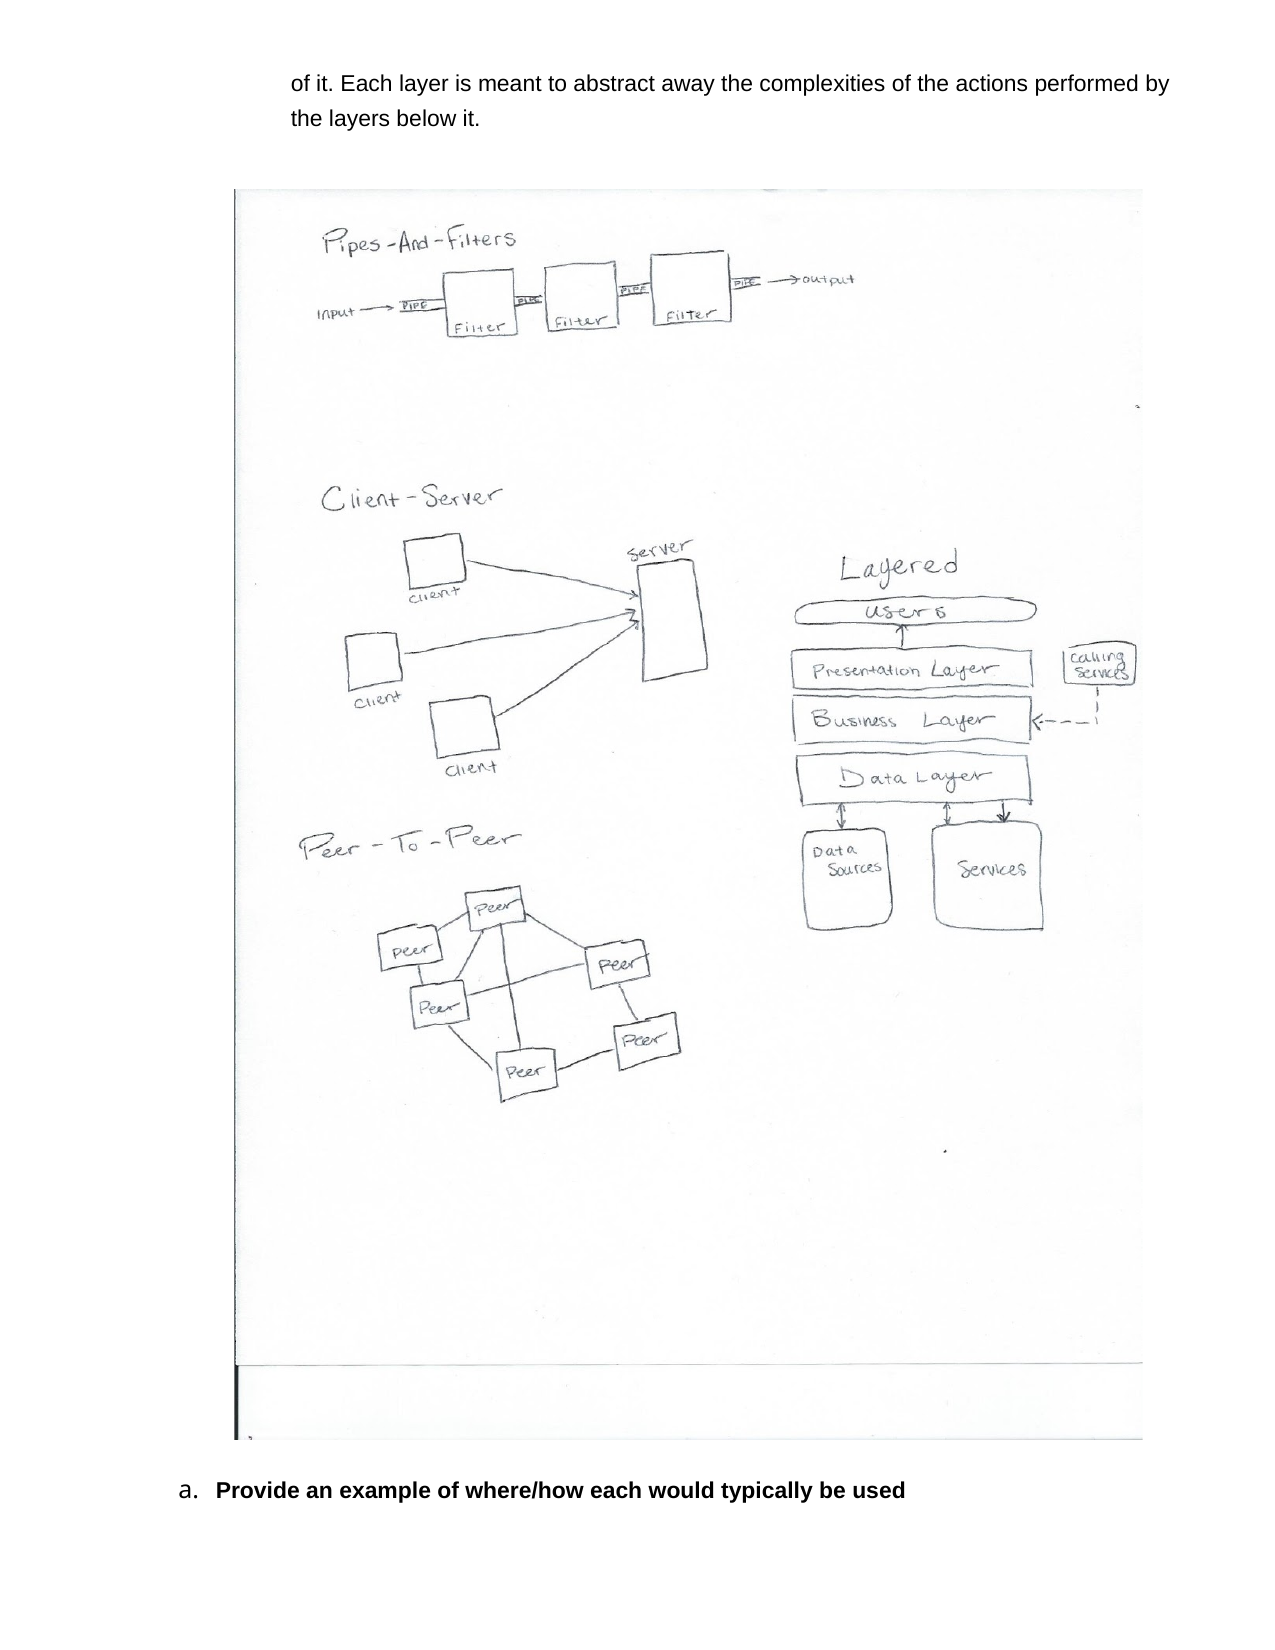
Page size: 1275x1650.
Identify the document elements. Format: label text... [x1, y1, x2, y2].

list of it. Each layer is meant to abstract away the complexities of the actions performed by the layers below it. [253, 71, 1204, 132]
picture [234, 189, 1143, 1440]
list Provide an example of where/how each would typically be used [178, 1471, 1204, 1505]
